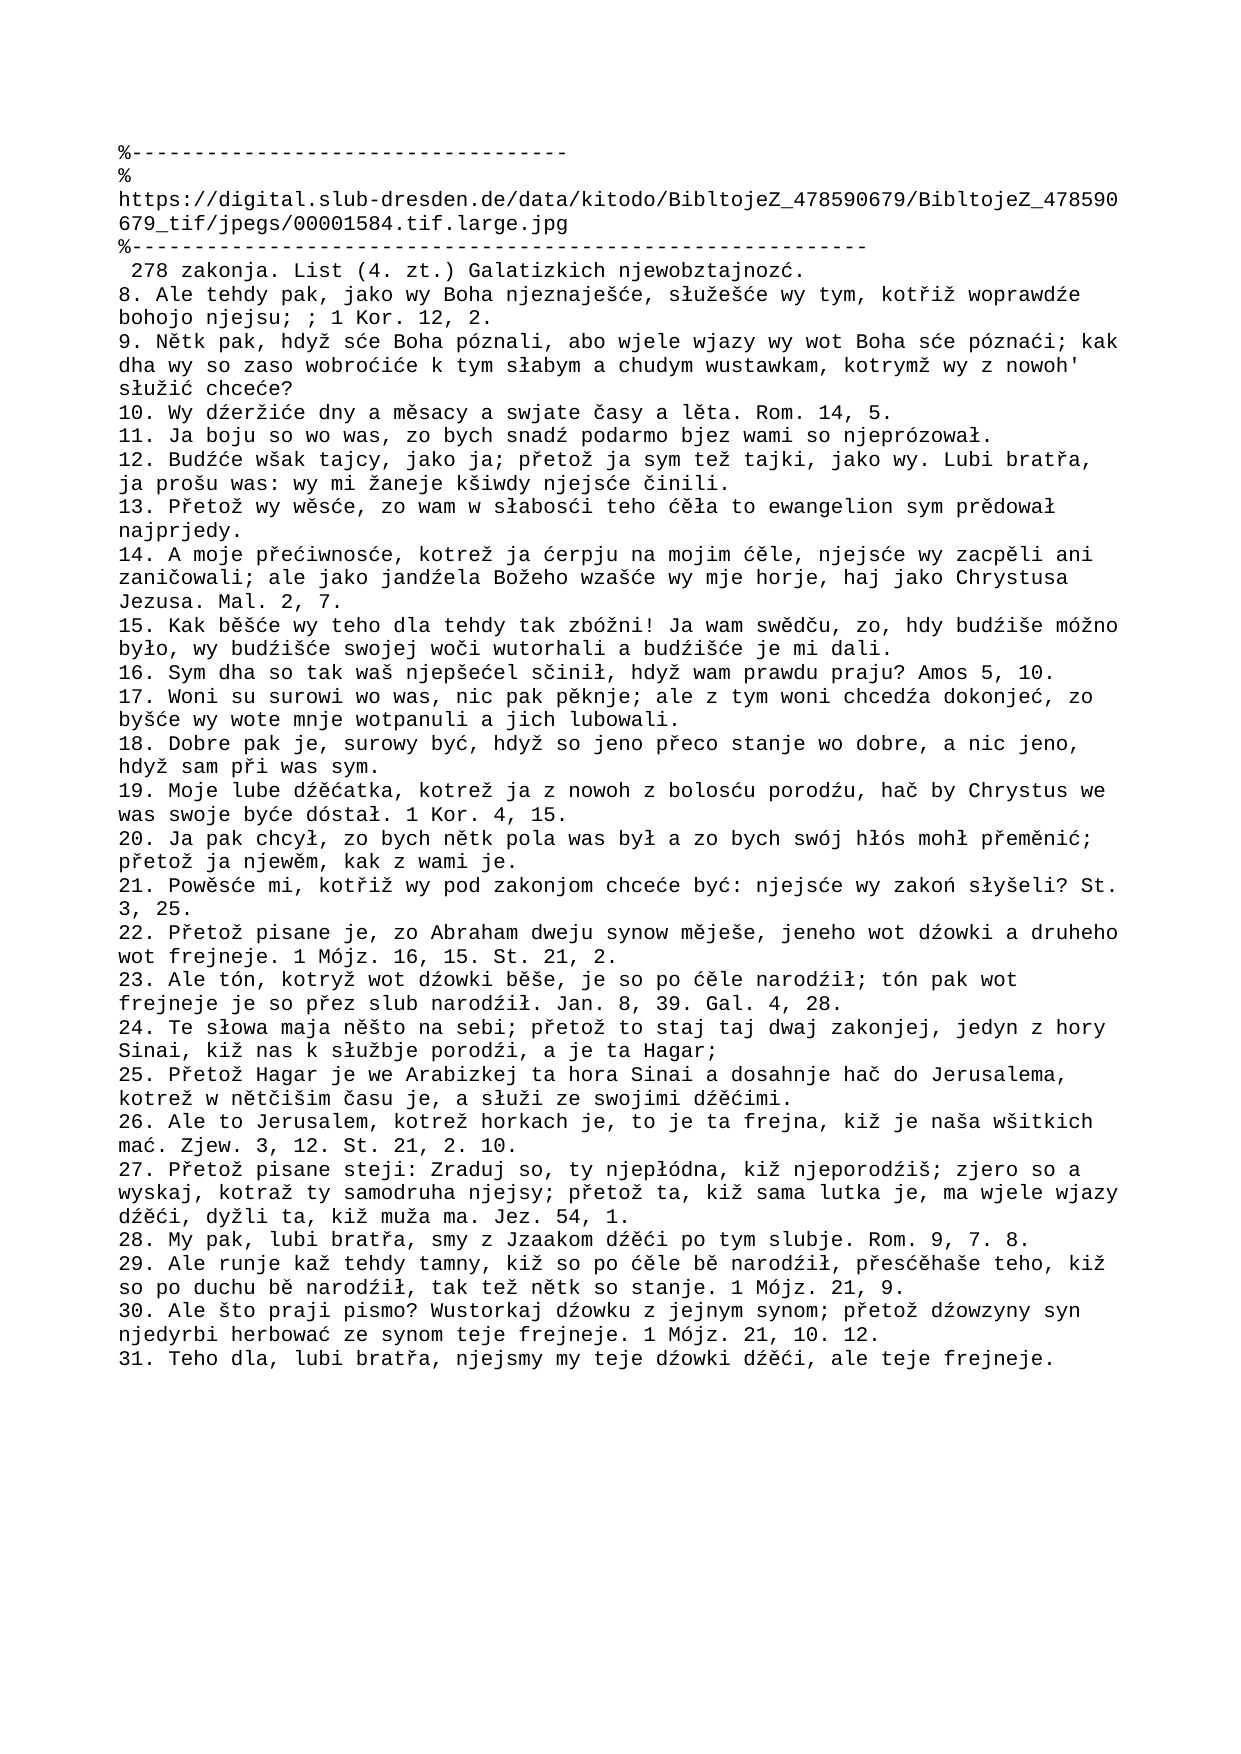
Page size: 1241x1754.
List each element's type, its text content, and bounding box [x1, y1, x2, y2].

text 24. Te słowa maja něšto na sebi; přetož to staj taj dwaj zakonjej, jedyn z hory Sinai, kiž nas k słužbje porodźi, a je ta Hagar; [118, 1017, 1122, 1064]
text 278 zakonja. List (4. zt.) Galatizkich njewobztajnozć. [118, 260, 1122, 284]
text 16. Sym dha so tak waš njepšećel sčinił, hdyž wam prawdu praju? Amos 5, 10. [118, 662, 1122, 686]
text 23. Ale tón, kotryž wot dźowki běše, je so po ćěle narodźił; tón pak wot frejneje je so přez slub narodźił. Jan. 8, 39. Gal. 4, 28. [118, 969, 1122, 1017]
text % https://digital.slub-dresden.de/data/kitodo/BibltojeZ_478590679/BibltojeZ_478590679_tif/jpegs/00001584.tif.large.jpg [118, 165, 1122, 236]
text 21. Powěsće mi, kotřiž wy pod zakonjom chceće być: njejsće wy zakoń słyšeli? St. 3, 25. [118, 875, 1122, 922]
text 15. Kak běšće wy teho dla tehdy tak zbóžni! Ja wam swědču, zo, hdy budźiše móžno było, wy budźišće swojej woči wutorhali a budźišće je mi dali. [118, 615, 1122, 662]
text 26. Ale to Jerusalem, kotrež horkach je, to je ta frejna, kiž je naša wšitkich mać. Zjew. 3, 12. St. 21, 2. 10. [118, 1111, 1122, 1158]
text 25. Přetož Hagar je we Arabizkej ta hora Sinai a dosahnje hač do Jerusalema, kotrež w nětčišim času je, a słuži ze swojimi dźěćimi. [118, 1064, 1122, 1111]
text %----------------------------------- [118, 142, 1122, 165]
text 14. A moje přećiwnosće, kotrež ja ćerpju na mojim ćěle, njejsće wy zacpěli ani zaničowali; ale jako jandźela Božeho wzašće wy mje horje, haj jako Chrystusa Jezusa. Mal. 2, 7. [118, 544, 1122, 615]
text 31. Teho dla, lubi bratřa, njejsmy my teje dźowki dźěći, ale teje frejneje. [118, 1348, 1122, 1371]
text 8. Ale tehdy pak, jako wy Boha njeznaješće, słužešće wy tym, kotřiž woprawdźe bohojo njejsu; ; 1 Kor. 12, 2. [118, 284, 1122, 331]
text 18. Dobre pak je, surowy być, hdyž so jeno přeco stanje wo dobre, a nic jeno, hdyž sam při was sym. [118, 733, 1122, 780]
text 17. Woni su surowi wo was, nic pak pěknje; ale z tym woni chcedźa dokonjeć, zo byšće wy wote mnje wotpanuli a jich lubowali. [118, 686, 1122, 733]
text 12. Budźće wšak tajcy, jako ja; přetož ja sym tež tajki, jako wy. Lubi bratřa, ja prošu was: wy mi žaneje kšiwdy njejsće činili. [118, 449, 1122, 496]
text 30. Ale što praji pismo? Wustorkaj dźowku z jejnym synom; přetož dźowzyny syn njedyrbi herbować ze synom teje frejneje. 1 Mójz. 21, 10. 12. [118, 1300, 1122, 1348]
text 11. Ja boju so wo was, zo bych snadź podarmo bjez wami so njeprózował. [118, 426, 1122, 449]
text 28. My pak, lubi bratřa, smy z Jzaakom dźěći po tym slubje. Rom. 9, 7. 8. [118, 1229, 1122, 1253]
text 29. Ale runje kaž tehdy tamny, kiž so po ćěle bě narodźił, přesćěhaše teho, kiž so po duchu bě narodźił, tak tež nětk so stanje. 1 Mójz. 21, 9. [118, 1253, 1122, 1300]
text %----------------------------------------------------------- [118, 236, 1122, 260]
text 22. Přetož pisane je, zo Abraham dweju synow měješe, jeneho wot dźowki a druheho wot frejneje. 1 Mójz. 16, 15. St. 21, 2. [118, 922, 1122, 969]
text 20. Ja pak chcył, zo bych nětk pola was był a zo bych swój hłós mohł přeměnić; přetož ja njewěm, kak z wami je. [118, 827, 1122, 875]
text 19. Moje lube dźěćatka, kotrež ja z nowoh z bolosću porodźu, hač by Chrystus we was swoje byće dóstał. 1 Kor. 4, 15. [118, 780, 1122, 827]
text 10. Wy dźeržiće dny a měsacy a swjate časy a lěta. Rom. 14, 5. [118, 402, 1122, 426]
text 9. Nětk pak, hdyž sće Boha póznali, abo wjele wjazy wy wot Boha sće póznaći; kak dha wy so zaso wobroćiće k tym słabym a chudym wustawkam, kotrymž wy z nowoh' słužić chceće? [118, 331, 1122, 402]
text 13. Přetož wy wěsće, zo wam w słabosći teho ćěła to ewangelion sym prědował najprjedy. [118, 496, 1122, 544]
text 27. Přetož pisane steji: Zraduj so, ty njepłódna, kiž njeporodźiš; zjero so a wyskaj, kotraž ty samodruha njejsy; přetož ta, kiž sama lutka je, ma wjele wjazy dźěći, dyžli ta, kiž muža ma. Jez. 54, 1. [118, 1158, 1122, 1229]
